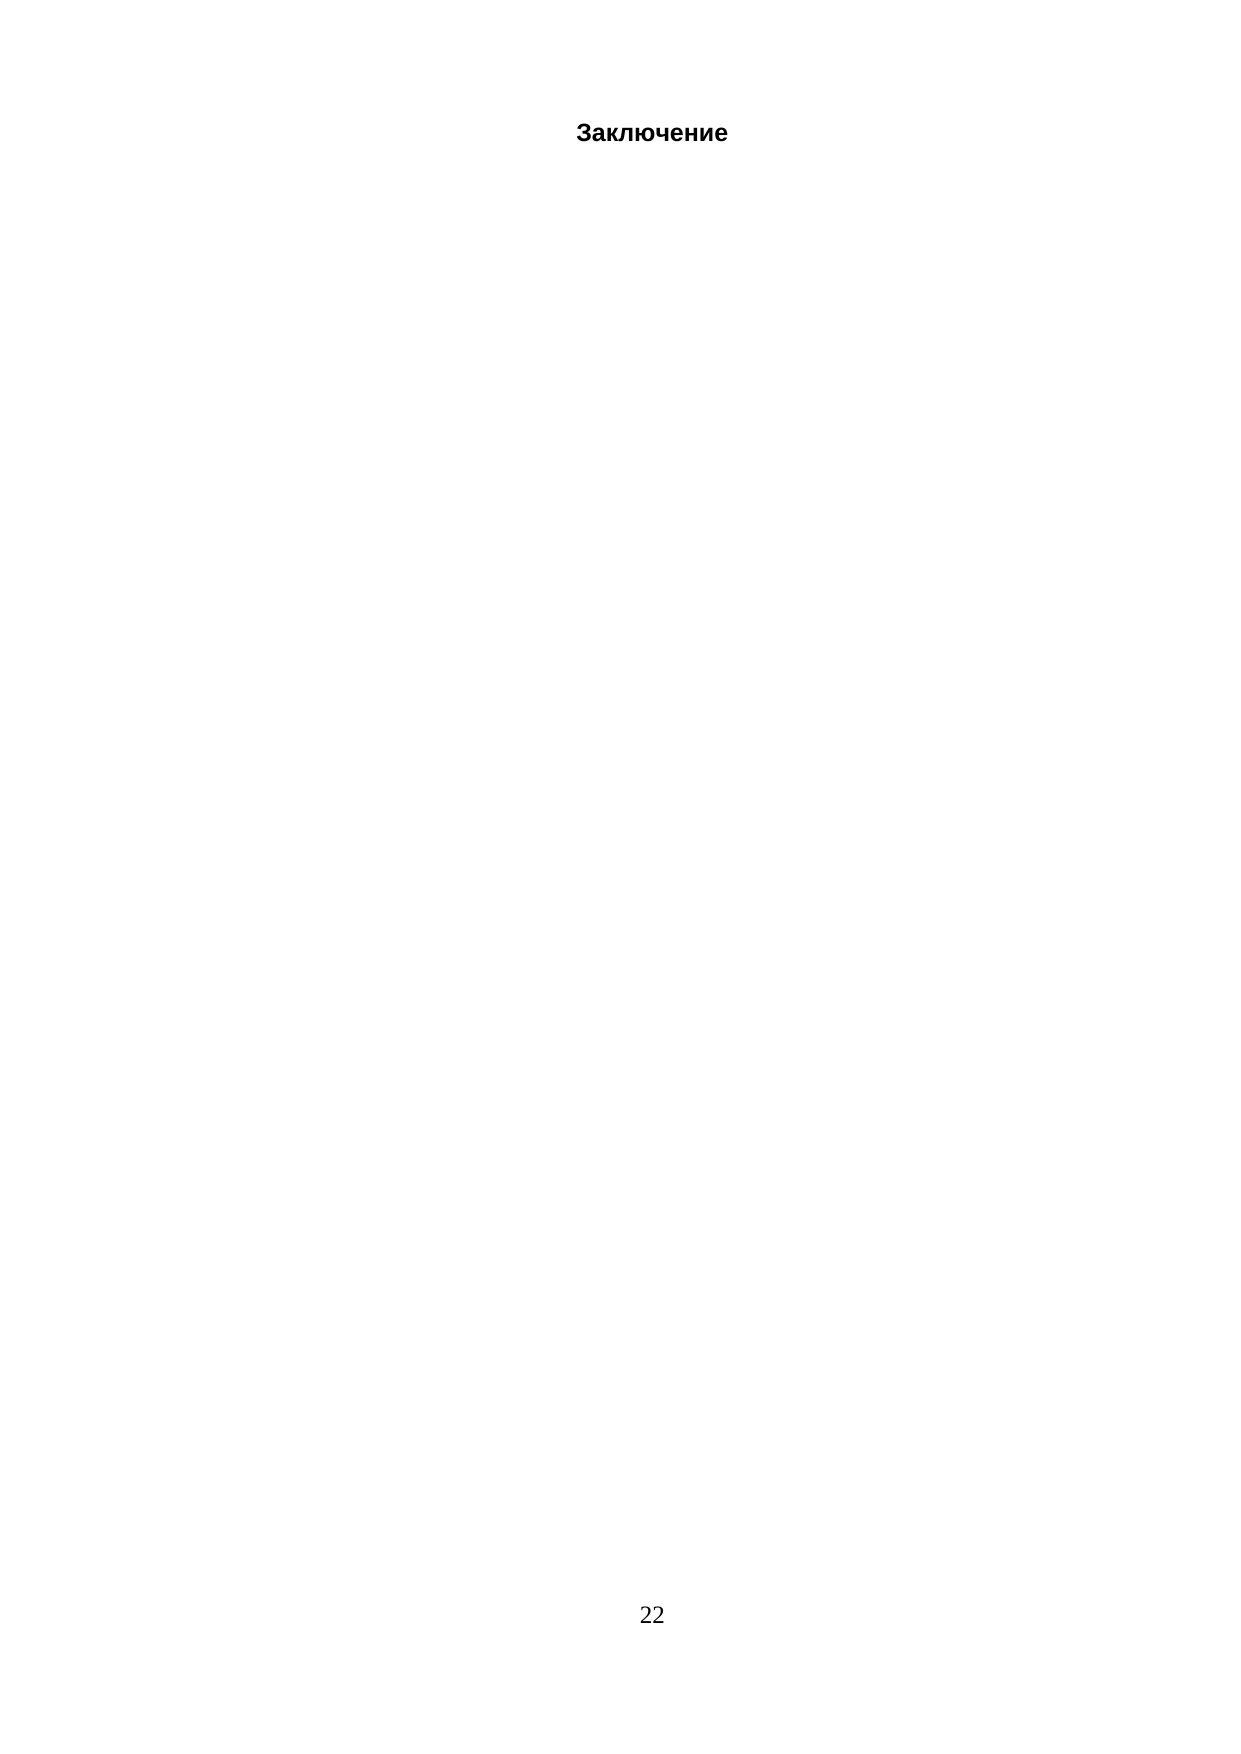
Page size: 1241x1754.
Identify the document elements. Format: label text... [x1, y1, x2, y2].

text Заключение [182, 118, 1122, 147]
